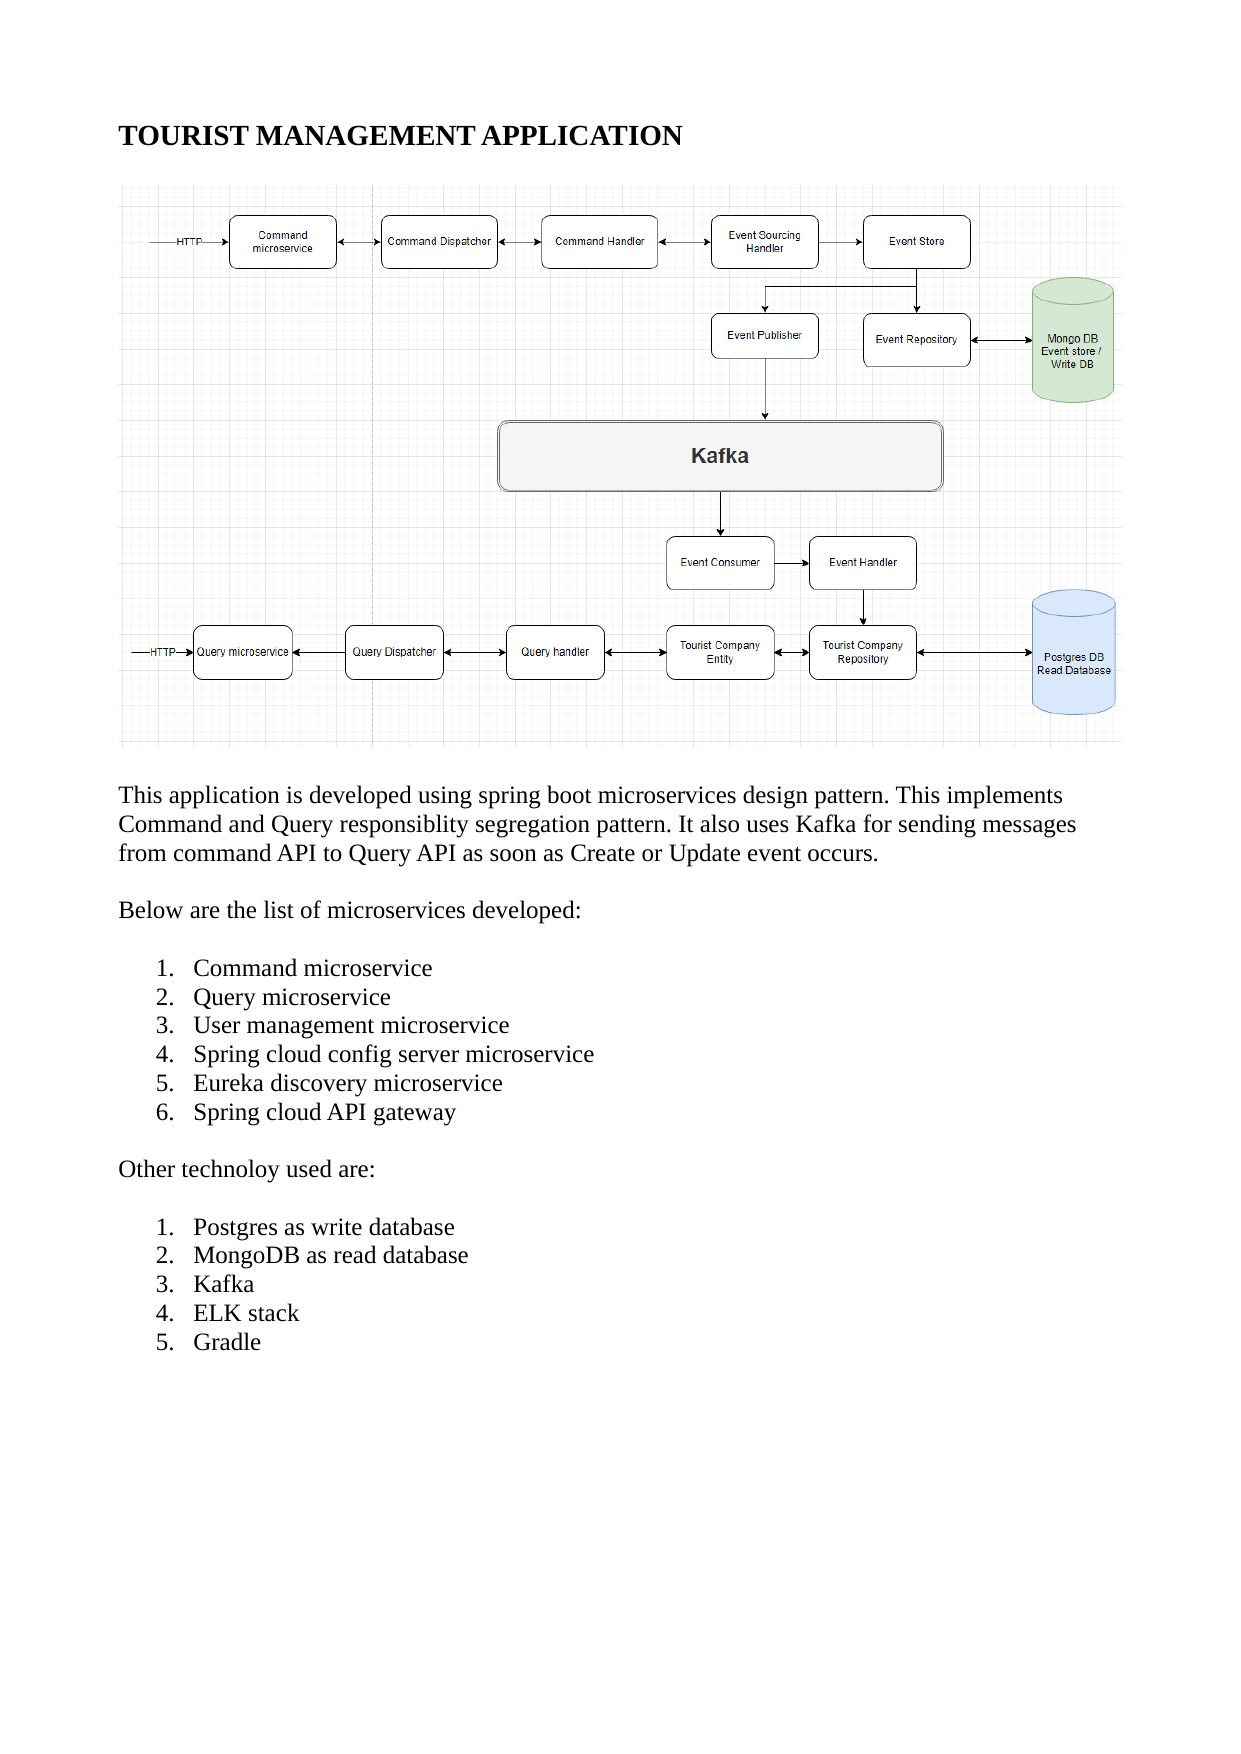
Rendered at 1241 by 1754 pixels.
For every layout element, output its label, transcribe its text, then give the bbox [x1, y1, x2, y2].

picture [118, 185, 1123, 747]
list User management microservice [156, 1010, 1122, 1039]
list MongoDB as read database [156, 1240, 1122, 1269]
list Query microservice [156, 982, 1122, 1010]
text TOURIST MANAGEMENT APPLICATION [118, 118, 1122, 152]
list Postgres as write database [156, 1212, 1122, 1240]
list Gradle [156, 1327, 1122, 1355]
list Spring cloud config server microservice [156, 1039, 1122, 1068]
list Kafka [156, 1269, 1122, 1298]
text Other technoloy used are: [118, 1154, 1122, 1183]
list Eureka discovery microservice [156, 1068, 1122, 1097]
list Command microservice [156, 953, 1122, 982]
list Spring cloud API gateway [156, 1097, 1122, 1125]
text Below are the list of microservices developed: [118, 895, 1122, 924]
list ELK stack [156, 1298, 1122, 1327]
text This application is developed using spring boot microservices design pattern. This implements Command and Query responsiblity segregation pattern. It also uses Kafka for sending messages from command API to Query API as soon as Create or Update event occurs. [118, 780, 1122, 867]
